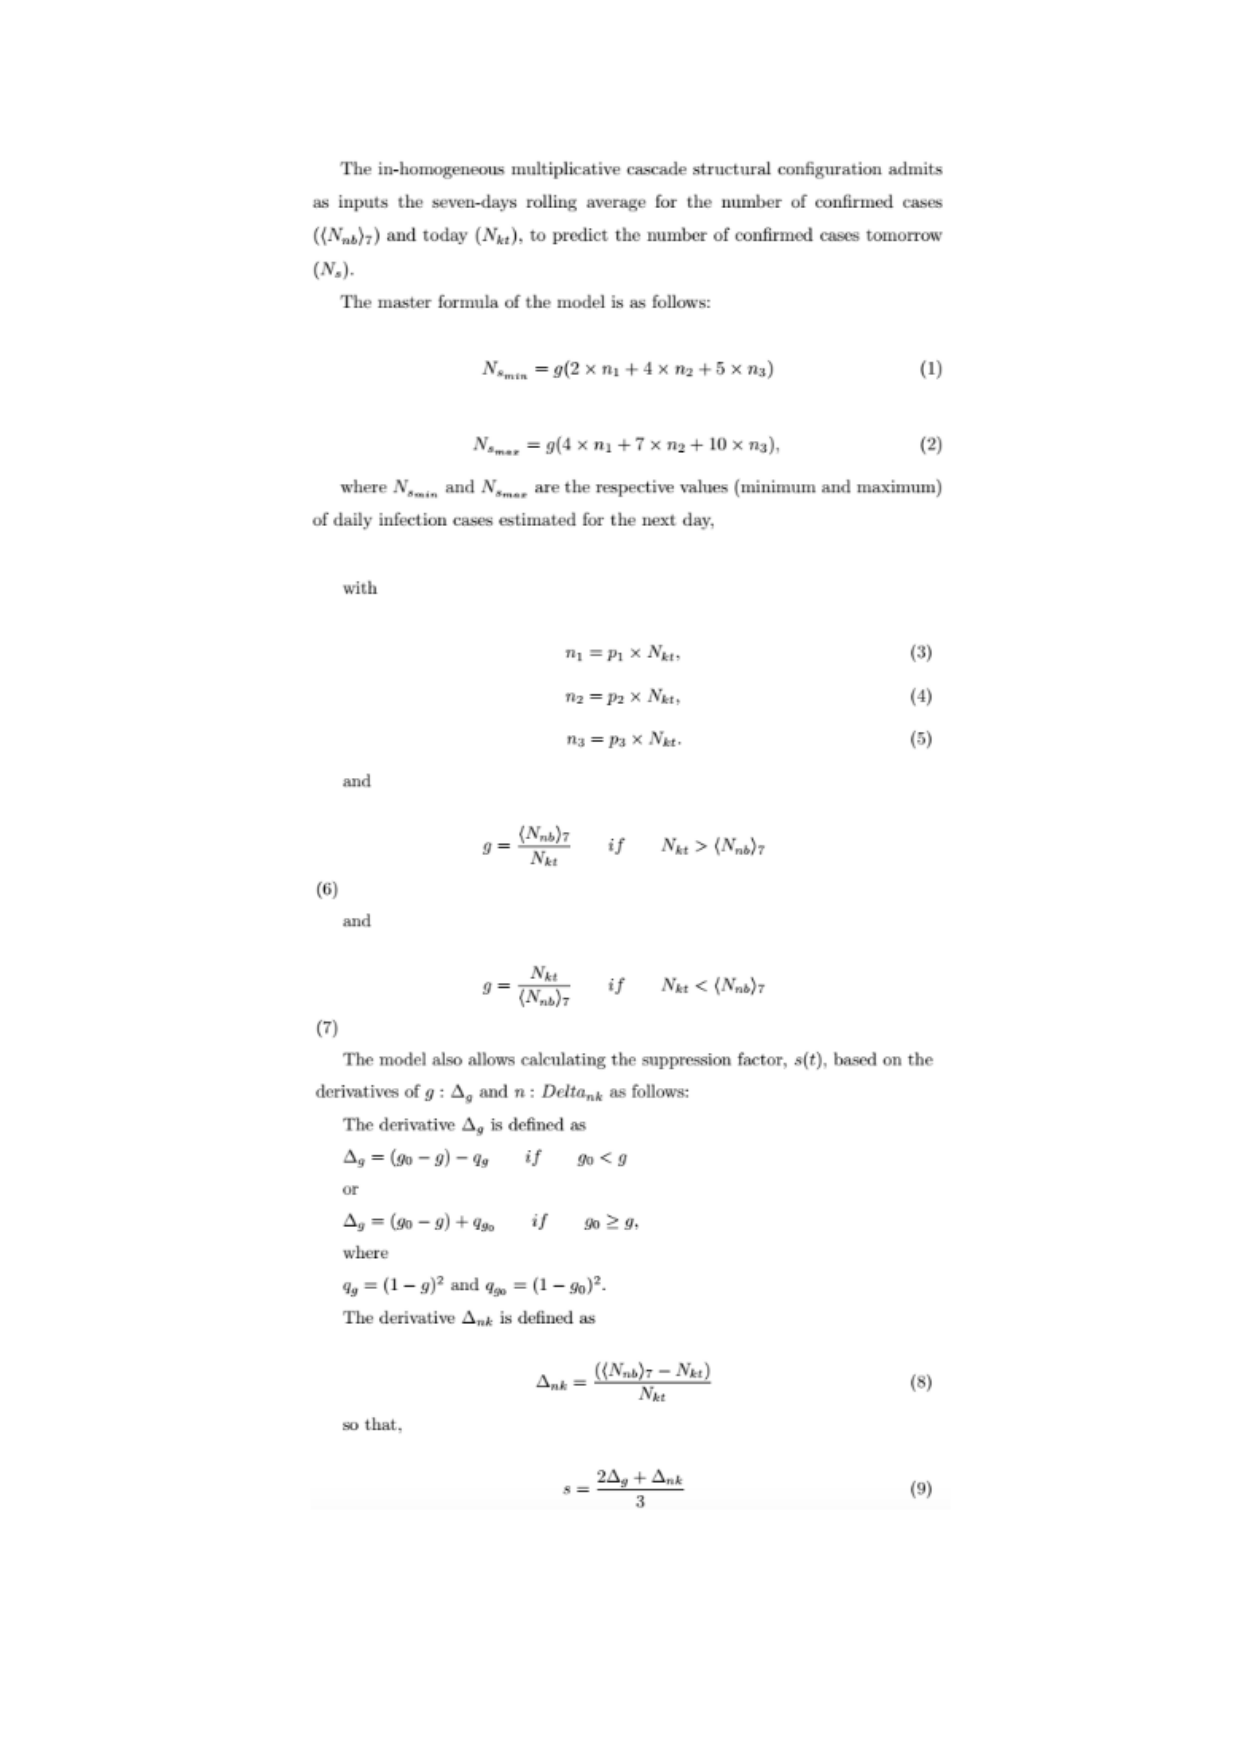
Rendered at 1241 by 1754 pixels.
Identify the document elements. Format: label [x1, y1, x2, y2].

picture [289, 146, 951, 1513]
